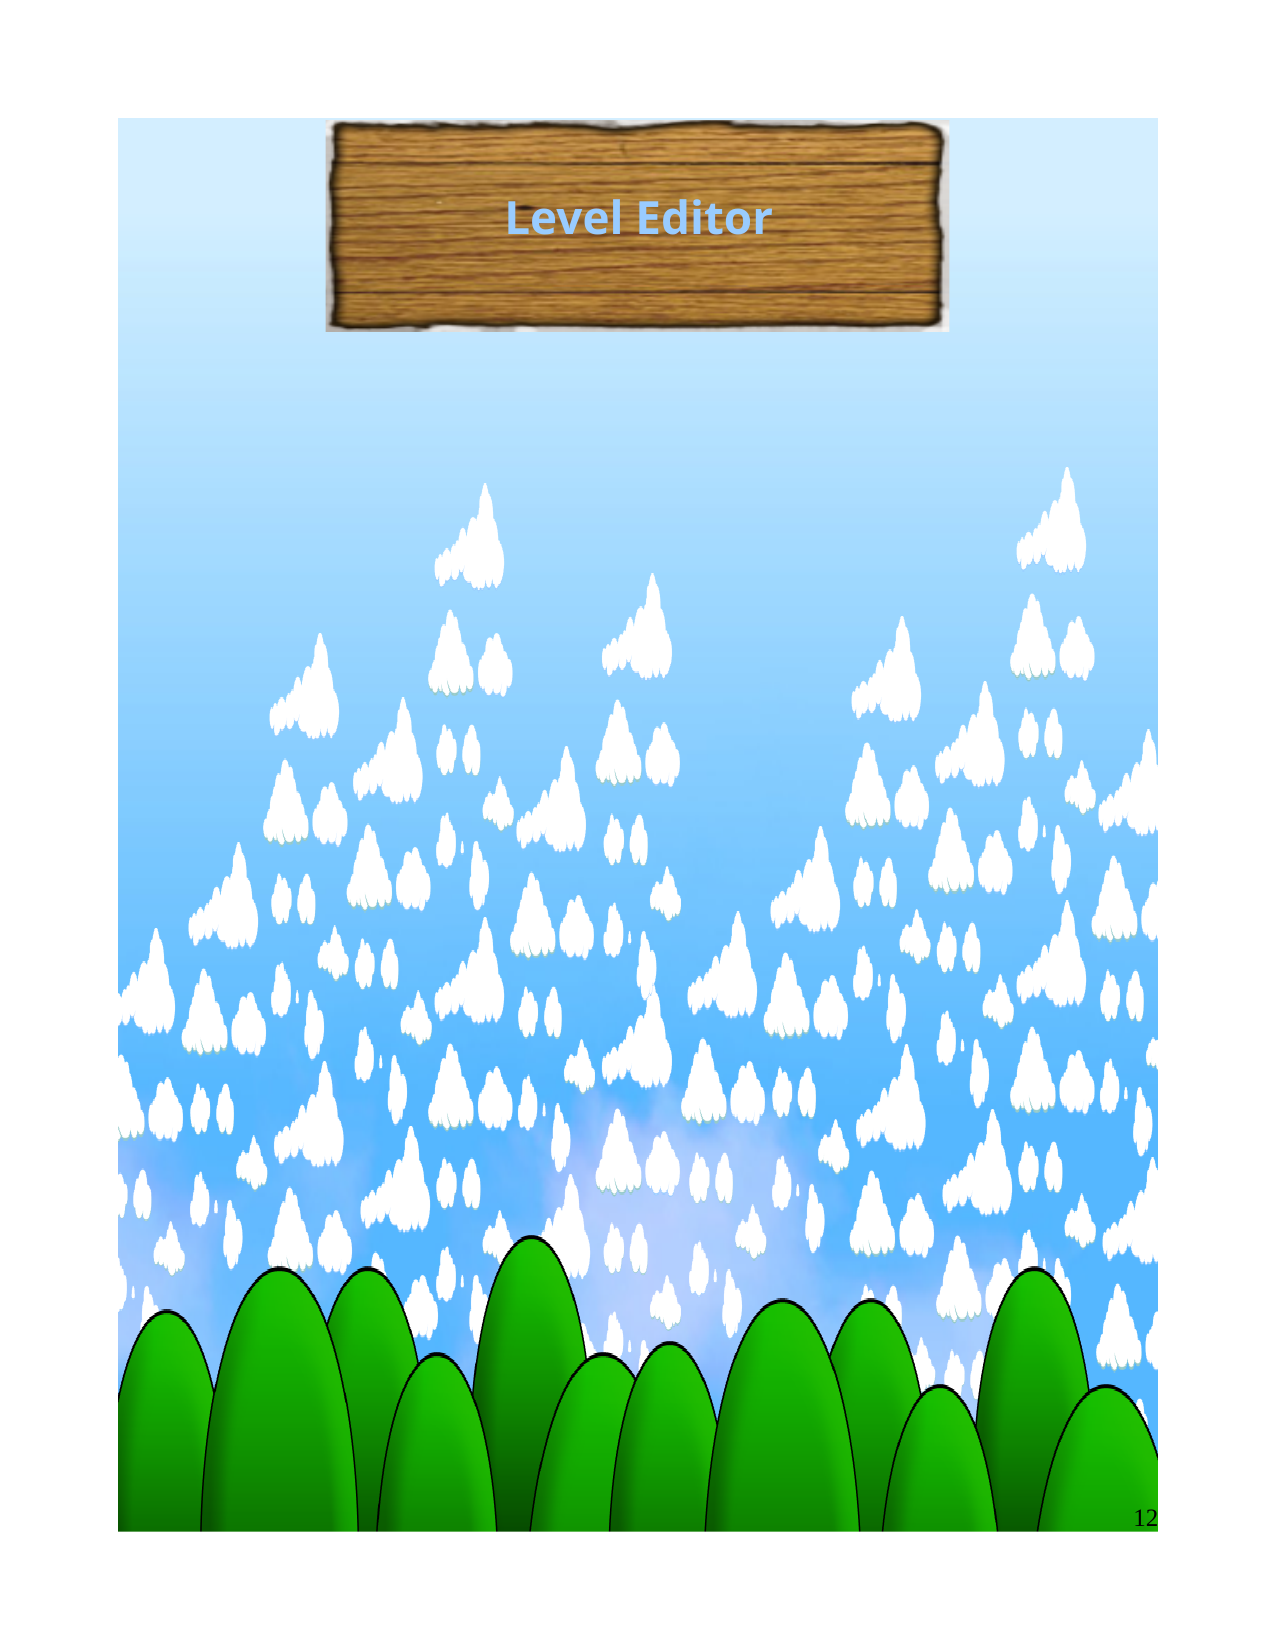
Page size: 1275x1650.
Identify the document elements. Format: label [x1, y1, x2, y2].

picture [118, 118, 1158, 1532]
